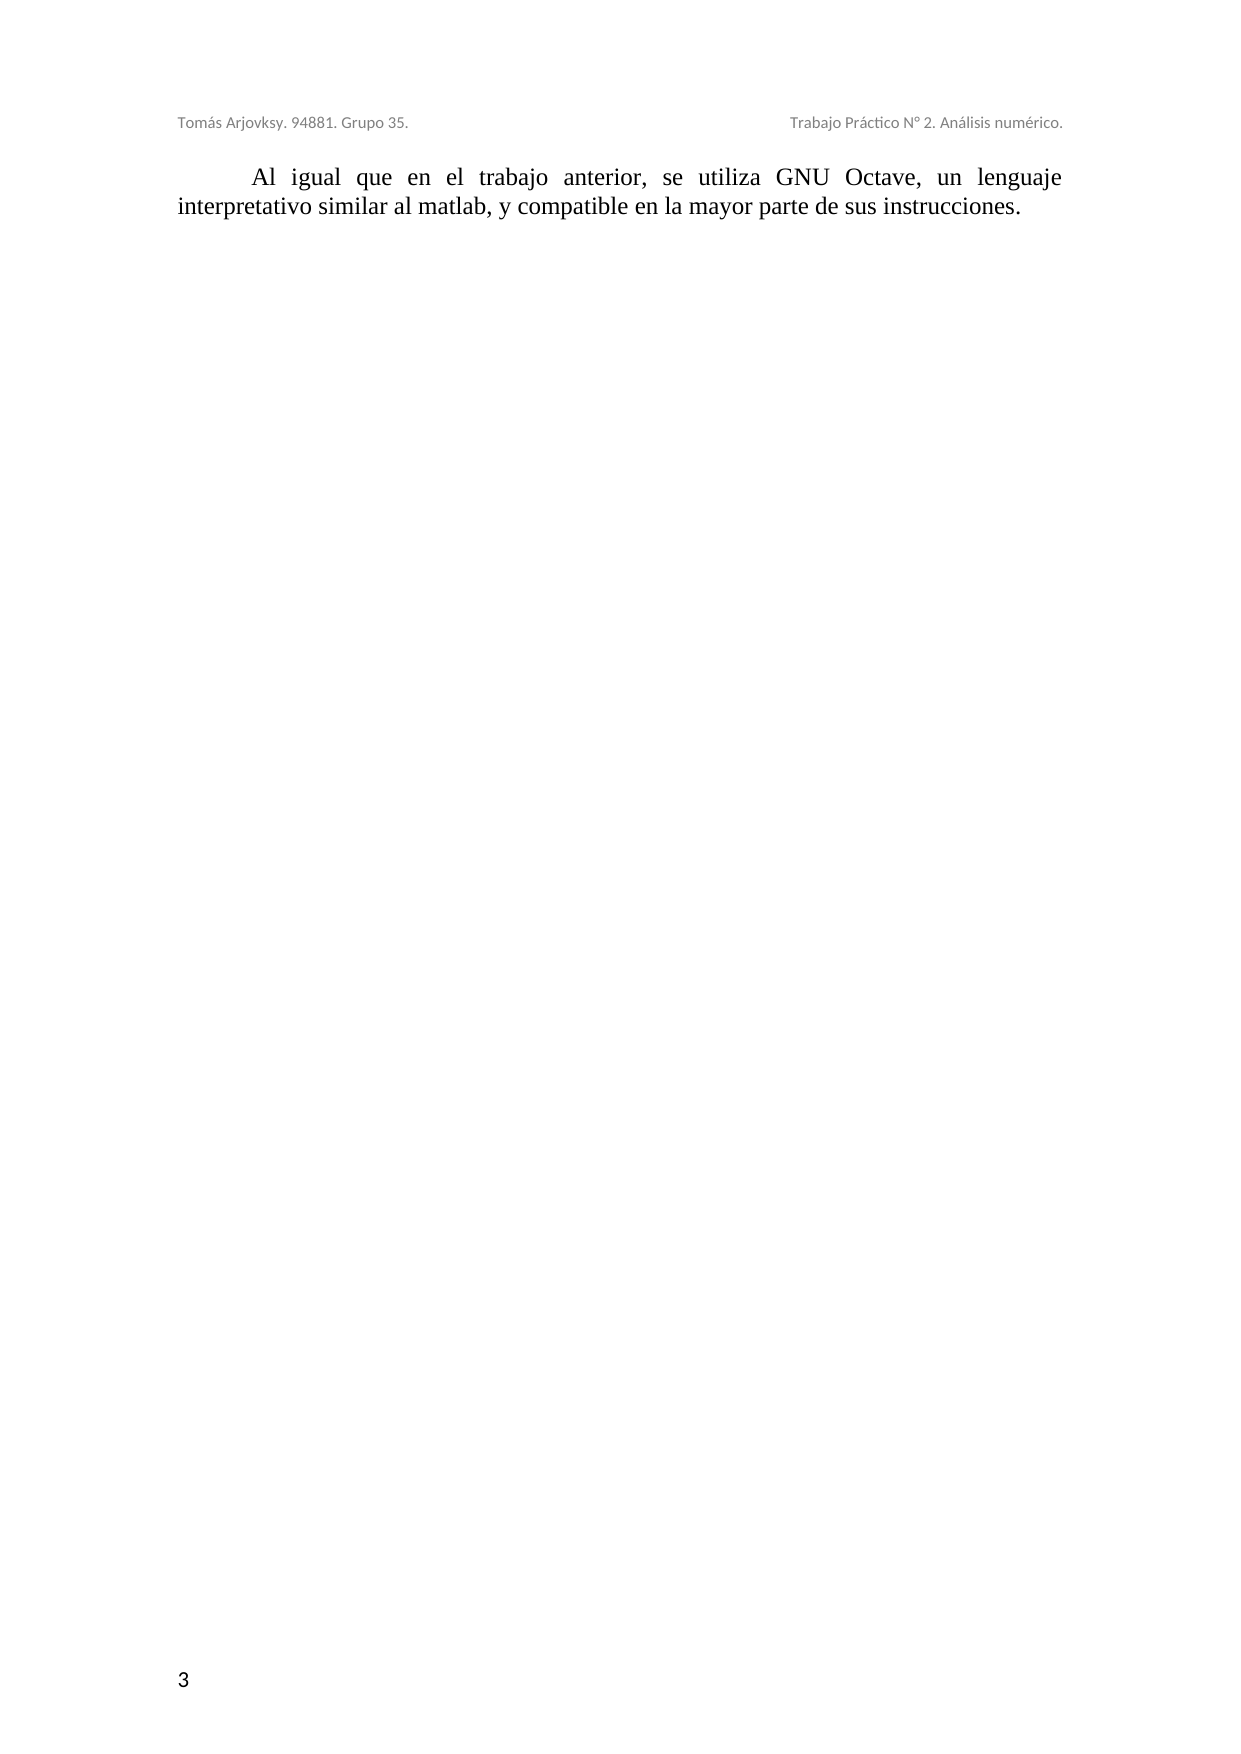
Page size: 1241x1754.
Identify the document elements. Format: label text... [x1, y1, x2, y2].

text Al igual que en el trabajo anterior, se utiliza GNU Octave, un lenguaje interpretativo similar al matlab, y compatible en la mayor parte de sus instrucciones. [177, 162, 1063, 220]
